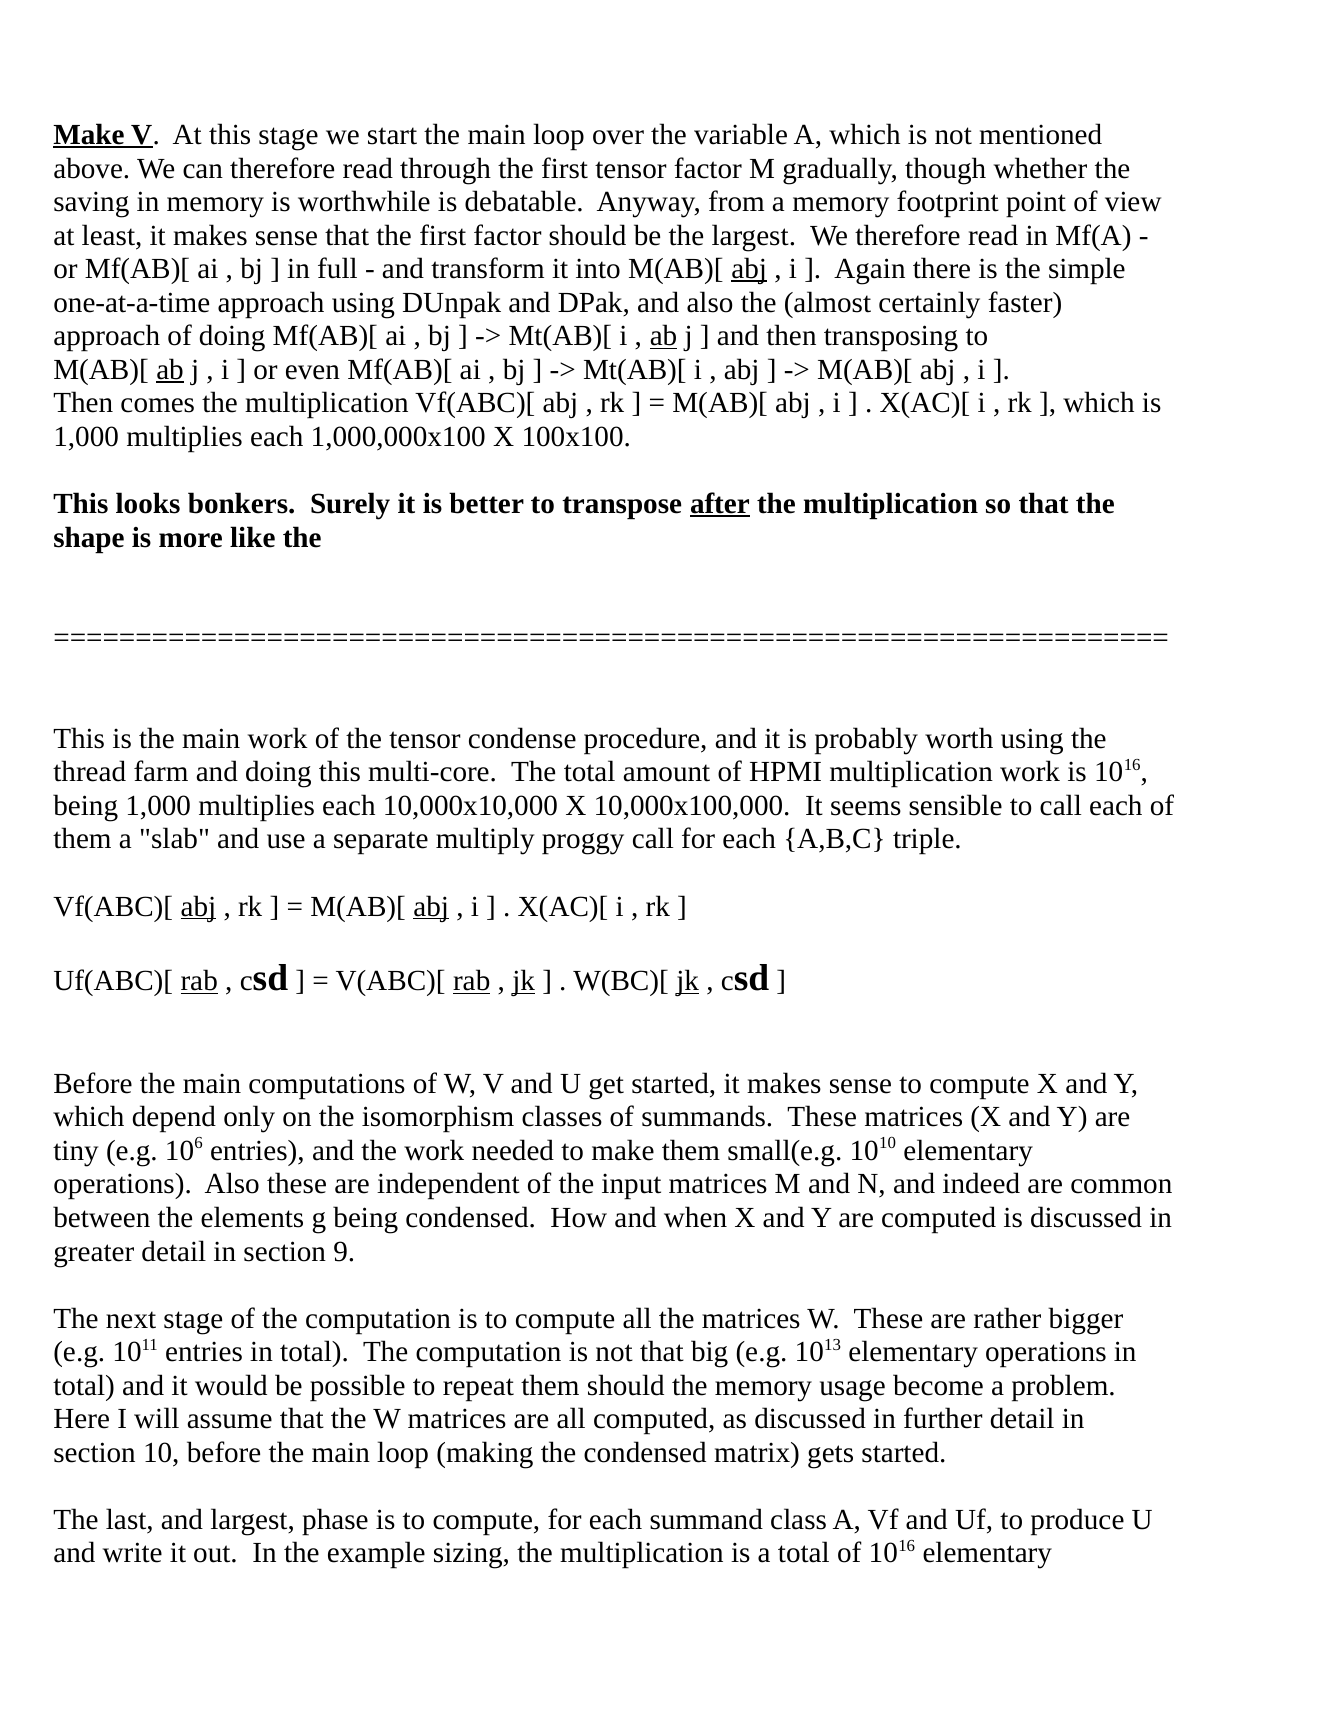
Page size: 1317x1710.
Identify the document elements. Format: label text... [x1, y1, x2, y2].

text This is the main work of the tensor condense procedure, and it is probably worth using the thread farm and doing this multi-core. The total amount of HPMI multiplication work is 1016, being 1,000 multiplies each 10,000x10,000 X 10,000x100,000. It seems sensible to call each of them a "slab" and use a separate multiply proggy call for each {A,B,C} triple. [53, 721, 1174, 855]
text Vf(ABC)[ abj , rk ] = M(AB)[ abj , i ] . X(AC)[ i , rk ] [53, 889, 1174, 922]
text Make V. At this stage we start the main loop over the variable A, which is not mentioned above. We can therefore read through the first tensor factor M gradually, though whether the saving in memory is worthwhile is debatable. Anyway, from a memory footprint point of view at least, it makes sense that the first factor should be the largest. We therefore read in Mf(A) - or Mf(AB)[ ai , bj ] in full - and transform it into M(AB)[ abj , i ]. Again there is the simple one-at-a-time approach using DUnpak and DPak, and also the (almost certainly faster) approach of doing Mf(AB)[ ai , bj ] -> Mt(AB)[ i , ab j ] and then transposing to [53, 117, 1174, 352]
text Before the main computations of W, V and U get started, it makes sense to compute X and Y, which depend only on the isomorphism classes of summands. These matrices (X and Y) are tiny (e.g. 106 entries), and the work needed to make them small(e.g. 1010 elementary operations). Also these are independent of the input matrices M and N, and indeed are common between the elements g being condensed. How and when X and Y are computed is discussed in greater detail in section 9. [53, 1066, 1174, 1267]
text Uf(ABC)[ rab , csd ] = V(ABC)[ rab , jk ] . W(BC)[ jk , csd ] [53, 956, 1174, 999]
text The last, and largest, phase is to compute, for each summand class A, Vf and Uf, to produce U and write it out. In the example sizing, the multiplication is a total of 1016 elementary [53, 1502, 1174, 1569]
text The next stage of the computation is to compute all the matrices W. These are rather bigger (e.g. 1011 entries in total). The computation is not that big (e.g. 1013 elementary operations in total) and it would be possible to repeat them should the memory usage become a problem. Here I will assume that the W matrices are all computed, as discussed in further detail in section 10, before the main loop (making the condensed matrix) gets started. [53, 1301, 1174, 1468]
text ==================================================================== [53, 620, 1174, 654]
text M(AB)[ ab j , i ] or even Mf(AB)[ ai , bj ] -> Mt(AB)[ i , abj ] -> M(AB)[ abj , i ]. [53, 352, 1174, 386]
text This looks bonkers. Surely it is better to transpose after the multiplication so that the shape is more like the [53, 486, 1174, 553]
text Then comes the multiplication Vf(ABC)[ abj , rk ] = M(AB)[ abj , i ] . X(AC)[ i , rk ], which is 1,000 multiplies each 1,000,000x100 X 100x100. [53, 386, 1174, 453]
